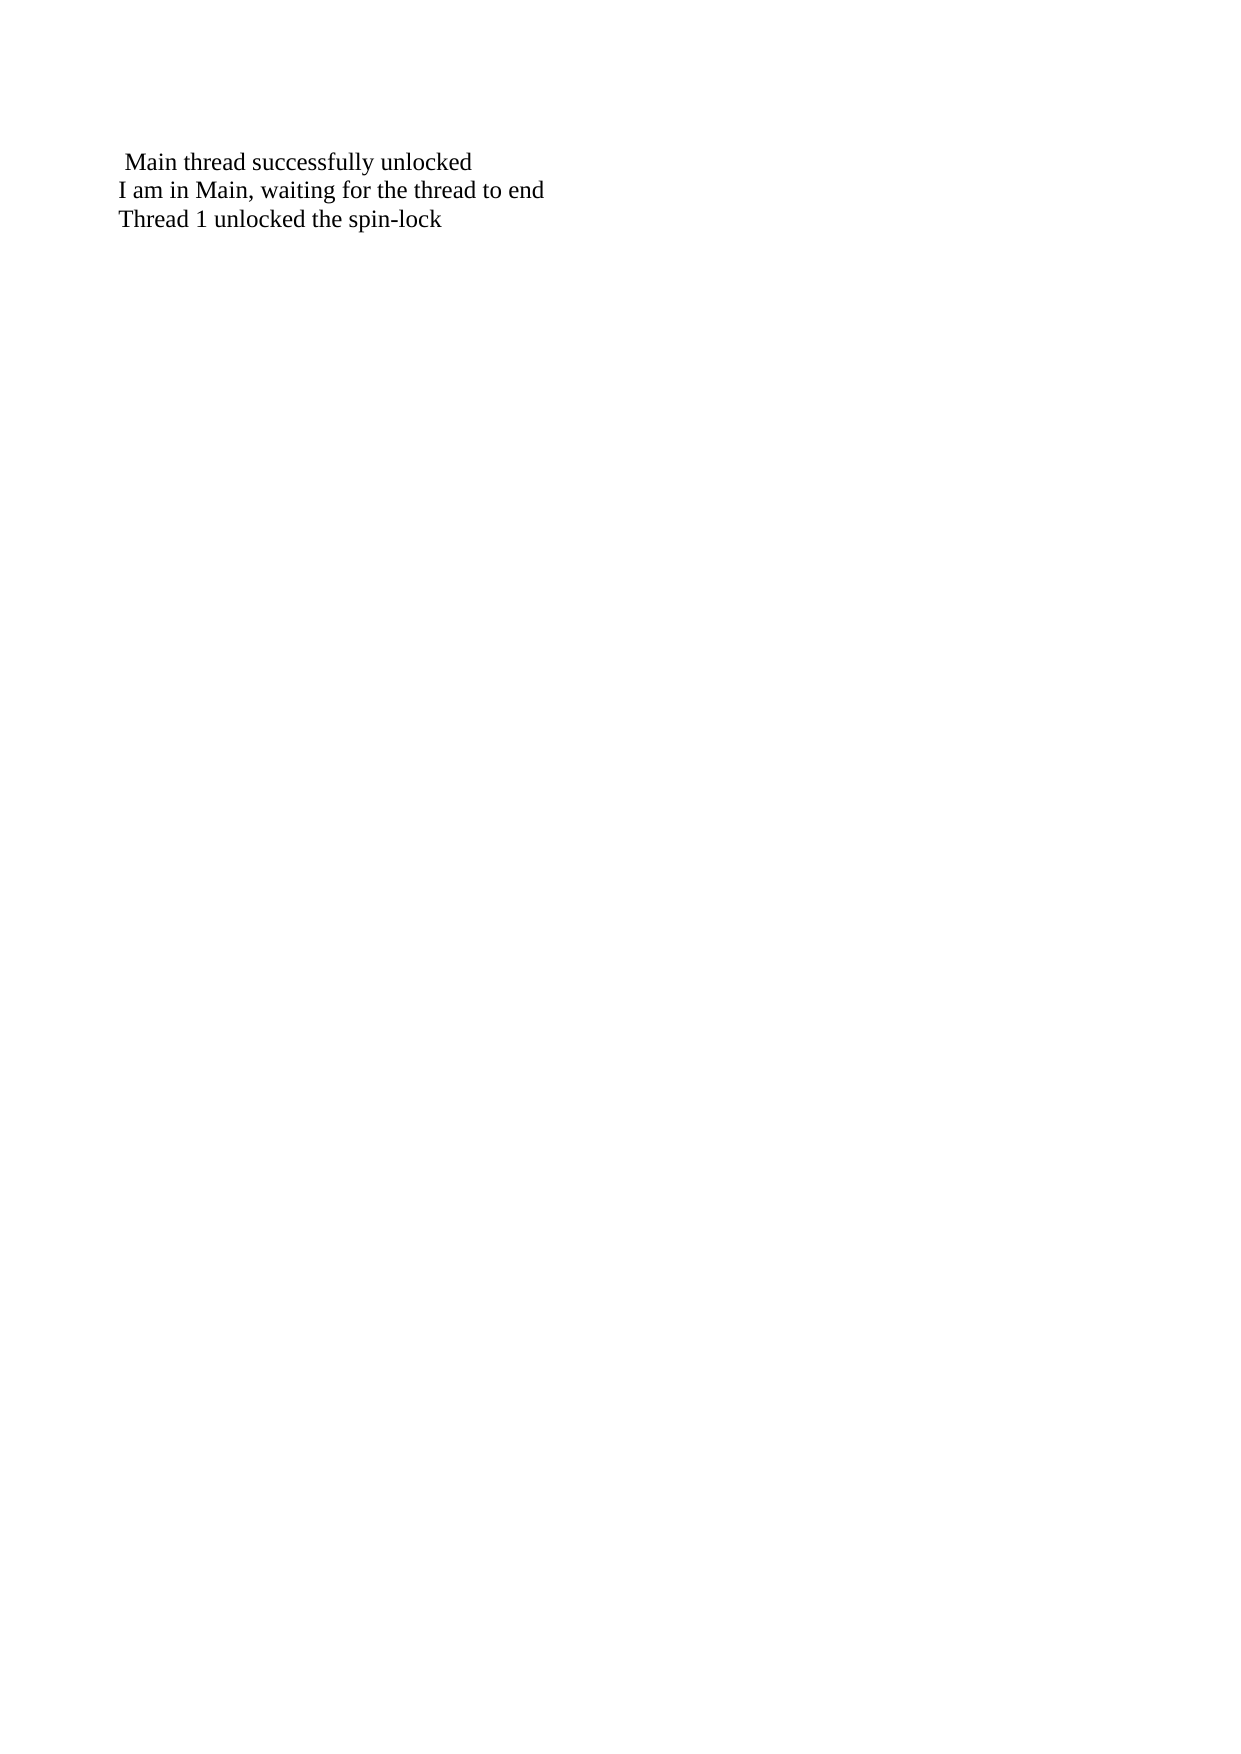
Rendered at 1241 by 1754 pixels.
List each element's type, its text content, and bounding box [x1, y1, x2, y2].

text Main thread successfully unlocked [118, 147, 1122, 176]
text I am in Main, waiting for the thread to end [118, 176, 1122, 204]
text Thread 1 unlocked the spin-lock [118, 204, 1122, 233]
